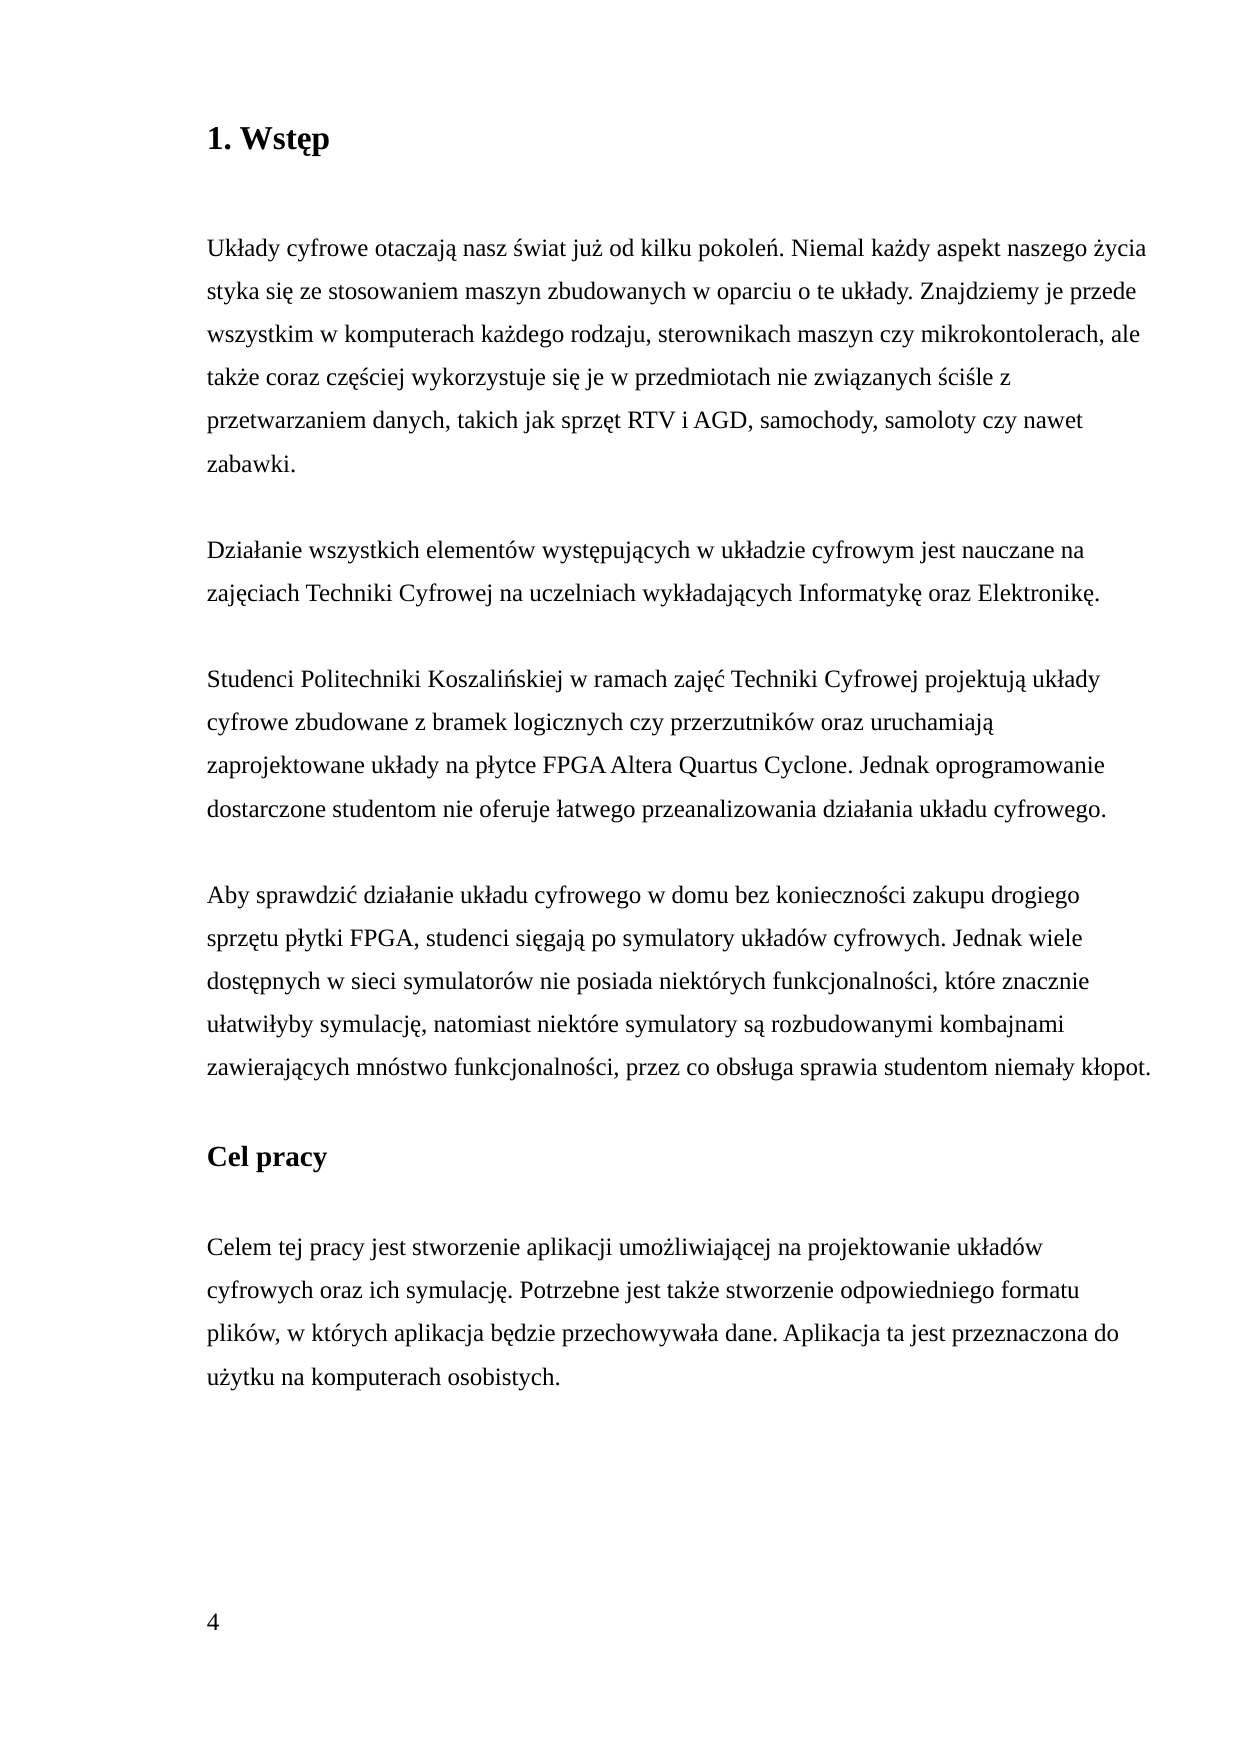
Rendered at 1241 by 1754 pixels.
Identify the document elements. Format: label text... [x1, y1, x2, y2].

text Działanie wszystkich elementów występujących w układzie cyfrowym jest nauczane na zajęciach Techniki Cyfrowej na uczelniach wykładających Informatykę oraz Elektronikę. [207, 535, 1152, 607]
text Układy cyfrowe otaczają nasz świat już od kilku pokoleń. Niemal każdy aspekt naszego życia styka się ze stosowaniem maszyn zbudowanych w oparciu o te układy. Znajdziemy je przede wszystkim w komputerach każdego rodzaju, sterownikach maszyn czy mikrokontolerach, ale także coraz częściej wykorzystuje się je w przedmiotach nie związanych ściśle z przetwarzaniem danych, takich jak sprzęt RTV i AGD, samochody, samoloty czy nawet zabawki. [207, 233, 1152, 477]
text 1. Wstęp [207, 118, 1152, 156]
text Studenci Politechniki Koszalińskiej w ramach zajęć Techniki Cyfrowej projektują układy cyfrowe zbudowane z bramek logicznych czy przerzutników oraz uruchamiają zaprojektowane układy na płytce FPGA Altera Quartus Cyclone. Jednak oprogramowanie dostarczone studentom nie oferuje łatwego przeanalizowania działania układu cyfrowego. [207, 664, 1152, 822]
text Celem tej pracy jest stworzenie aplikacji umożliwiającej na projektowanie układów cyfrowych oraz ich symulację. Potrzebne jest także stworzenie odpowiedniego formatu plików, w których aplikacja będzie przechowywała dane. Aplikacja ta jest przeznaczona do użytku na komputerach osobistych. [207, 1232, 1152, 1390]
text Aby sprawdzić działanie układu cyfrowego w domu bez konieczności zakupu drogiego sprzętu płytki FPGA, studenci sięgają po symulatory układów cyfrowych. Jednak wiele dostępnych w sieci symulatorów nie posiada niektórych funkcjonalności, które znacznie ułatwiłyby symulację, natomiast niektóre symulatory są rozbudowanymi kombajnami zawierających mnóstwo funkcjonalności, przez co obsługa sprawia studentom niemały kłopot. [207, 880, 1152, 1081]
text Cel pracy [207, 1139, 1152, 1172]
